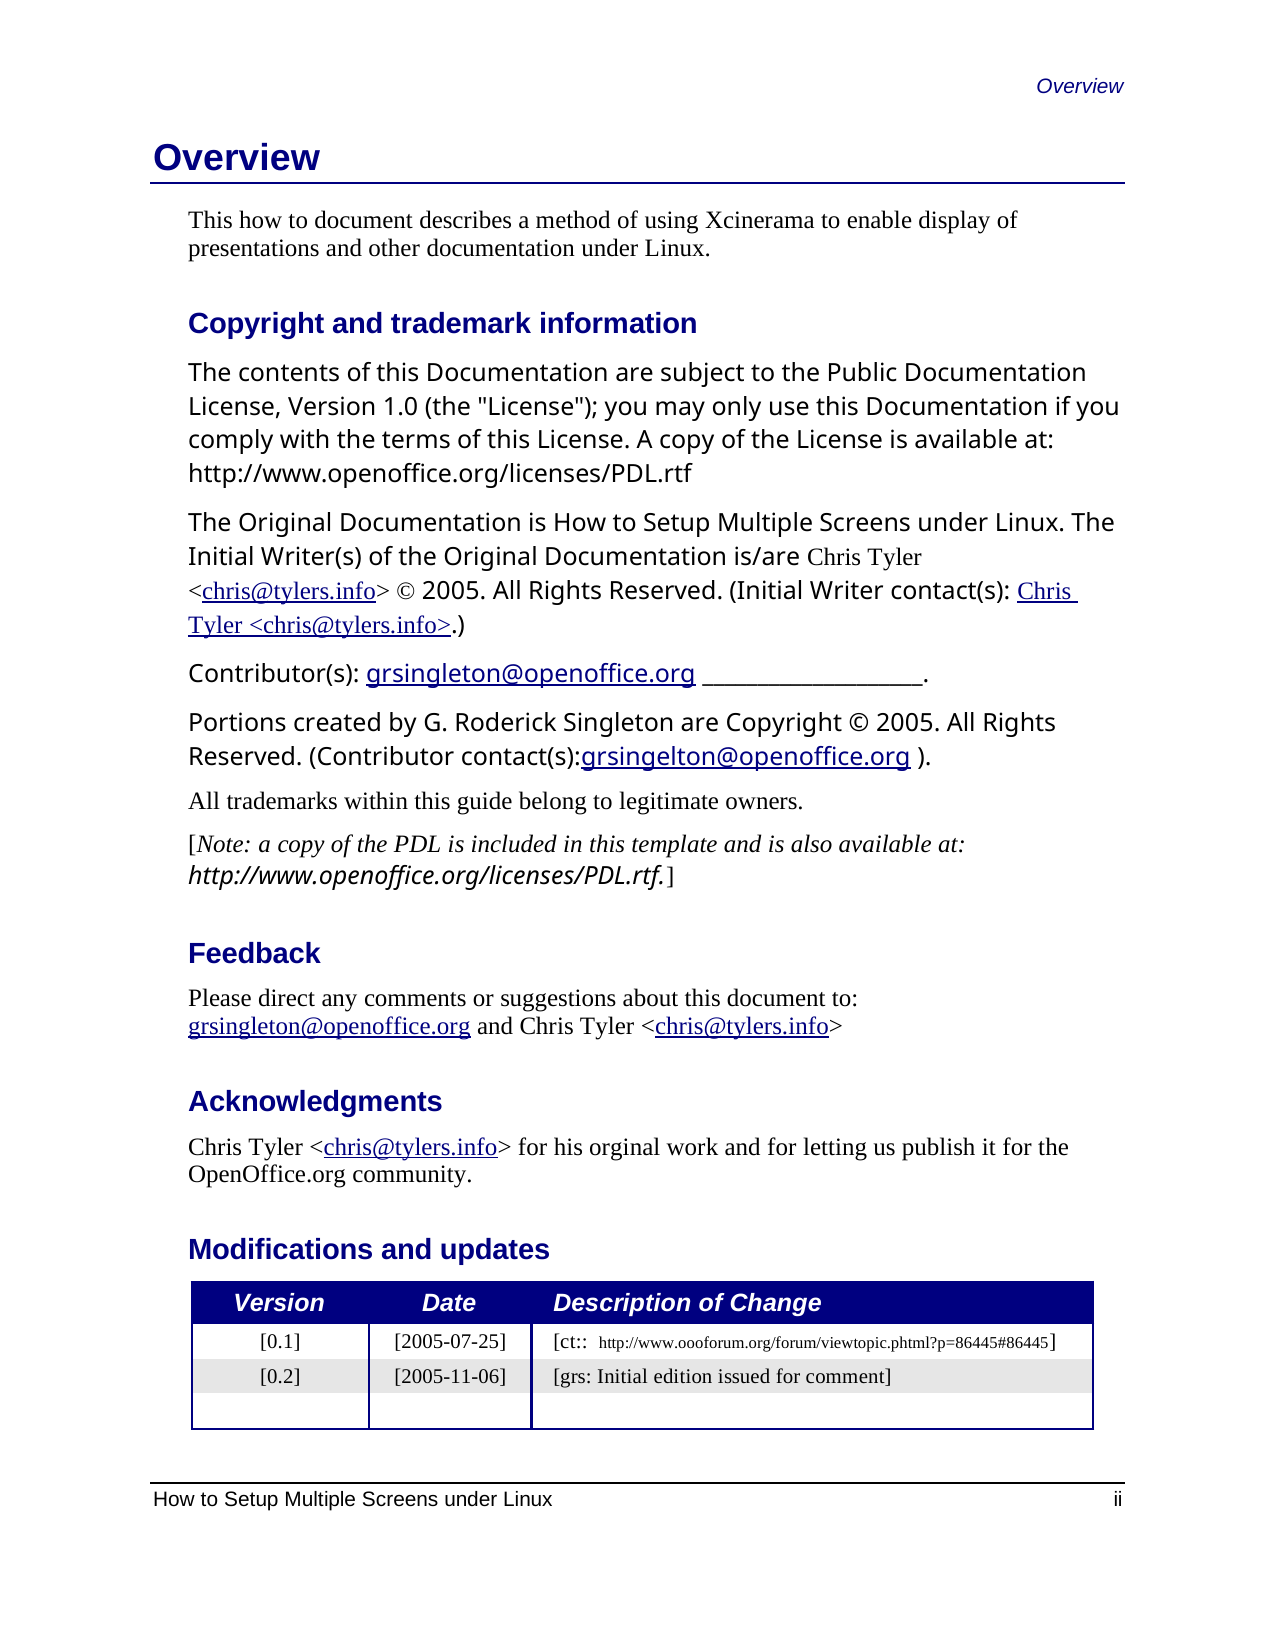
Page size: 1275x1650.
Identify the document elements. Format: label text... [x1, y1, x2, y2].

table_cell [193, 1393, 368, 1428]
text The Original Documentation is How to Setup Multiple Screens under Linux. The Initial Writer(s) of the Original Documentation is/are Chris Tyler <chris@tylers.info> © 2005. All Rights Reserved. (Initial Writer contact(s): Chris Tyler <chris@tylers.info>.) [188, 505, 1125, 641]
table_cell [grs: Initial edition issued for comment] [533, 1359, 1092, 1393]
text All trademarks within this guide belong to legitimate owners. [188, 787, 1125, 815]
table_cell [ct:: http://www.oooforum.org/forum/viewtopic.phtml?p=86445#86445] [533, 1324, 1092, 1359]
table_cell [0.2] [193, 1359, 368, 1393]
text Contributor(s): grsingleton@openoffice.org ____________________. [188, 656, 1125, 690]
table_cell [370, 1393, 530, 1428]
subtitle Copyright and trademark information [188, 307, 1125, 340]
table_cell [533, 1393, 1092, 1428]
text This how to document describes a method of using Xcinerama to enable display of presentations and other documentation under Linux. [188, 206, 1125, 262]
table_header Version [193, 1283, 368, 1322]
subtitle Acknowledgments [188, 1085, 1125, 1118]
subtitle Feedback [188, 937, 1125, 969]
text Please direct any comments or suggestions about this document to: grsingleton@openoffice.org and Chris Tyler <chris@tylers.info> [188, 984, 1125, 1040]
subtitle Modifications and updates [188, 1233, 1125, 1266]
table_cell [2005-07-25] [370, 1324, 530, 1359]
table_header Description of Change [533, 1283, 1092, 1322]
text Portions created by G. Roderick Singleton are Copyright © 2005. All Rights Reserved. (Contributor contact(s):grsingelton@openoffice.org ). [188, 704, 1125, 772]
text The contents of this Documentation are subject to the Public Documentation License, Version 1.0 (the "License"); you may only use this Documentation if you comply with the terms of this License. A copy of the License is available at: http://www.openoffice.org/licenses/PDL.rtf [188, 354, 1125, 490]
text Chris Tyler <chris@tylers.info> for his orginal work and for letting us publish it for the OpenOffice.org community. [188, 1132, 1125, 1188]
table_cell [2005-11-06] [370, 1359, 530, 1393]
table_cell [0.1] [193, 1324, 368, 1359]
table_header Date [370, 1283, 530, 1322]
text [Note: a copy of the PDL is included in this template and is also available at: http://www.openoffice.org/licenses/PDL.rtf.] [188, 830, 1125, 892]
subtitle Overview [150, 134, 1125, 182]
